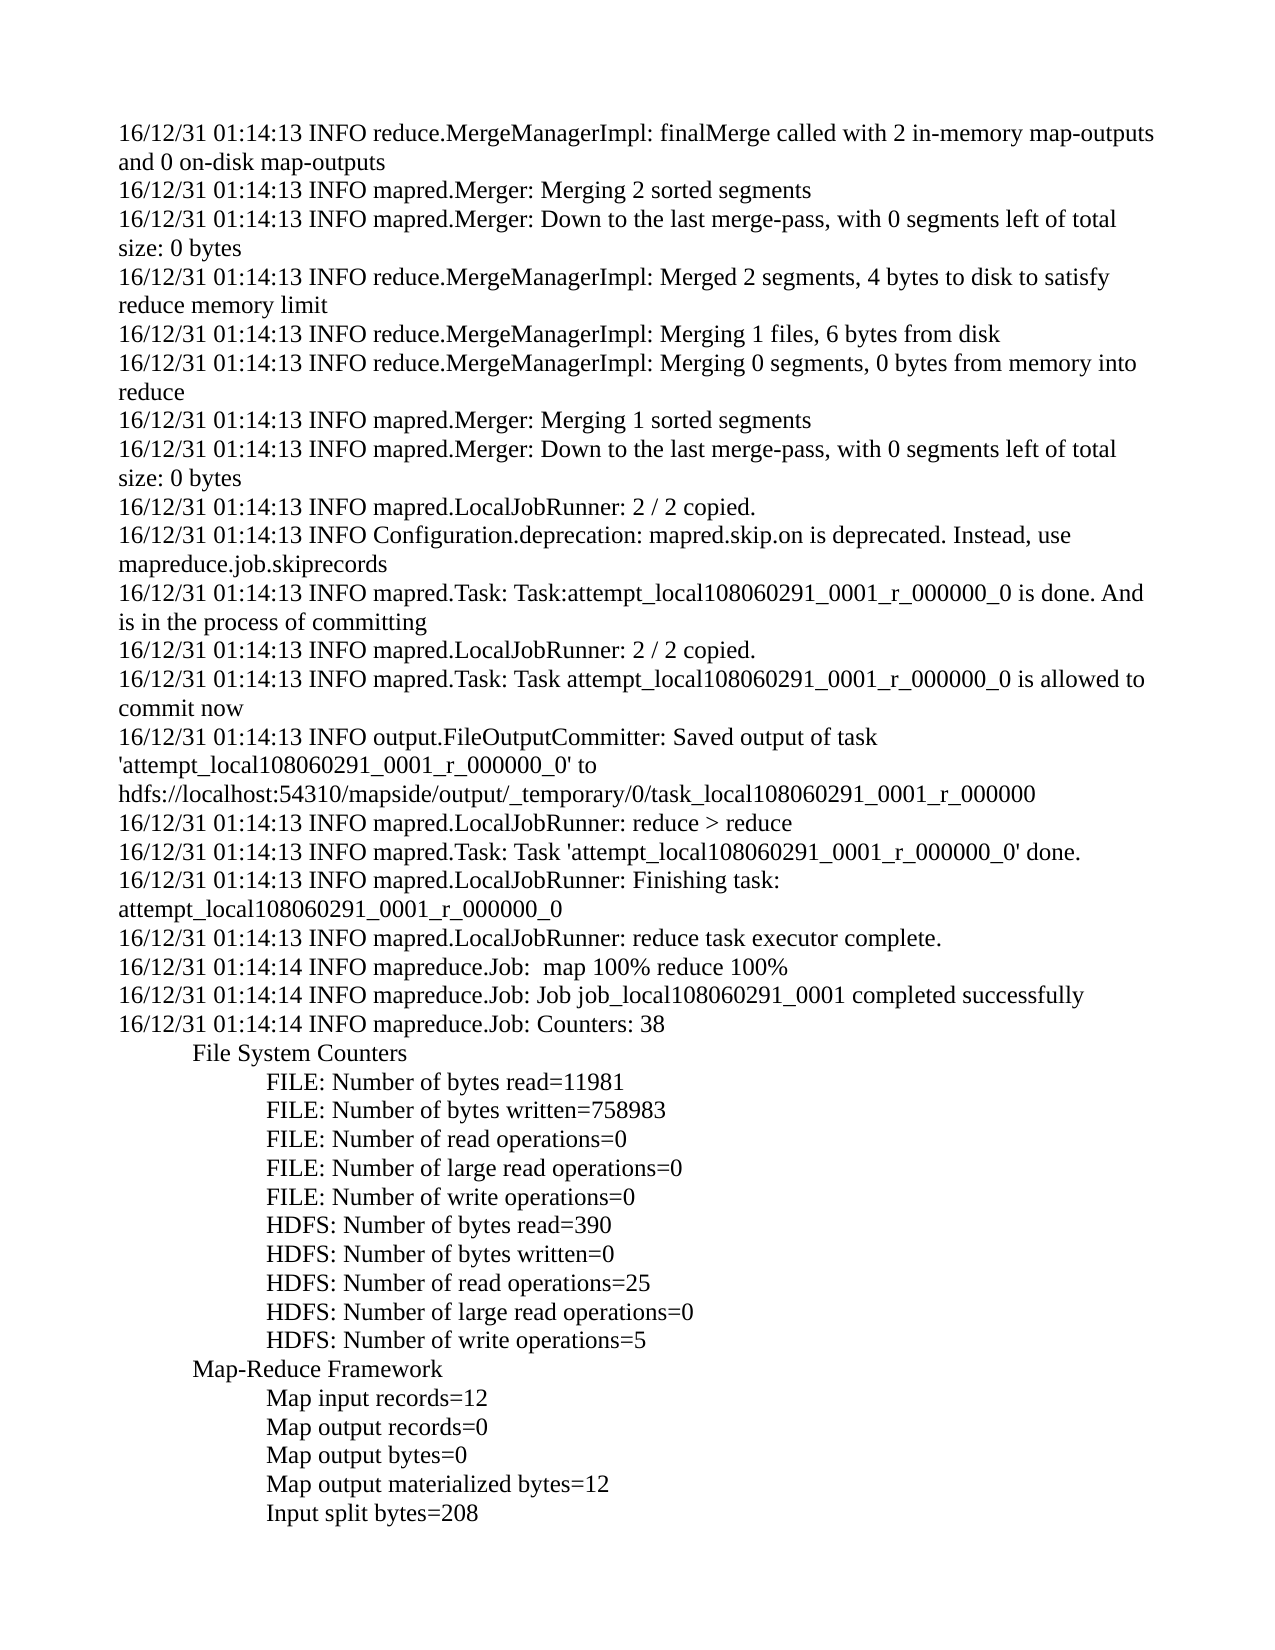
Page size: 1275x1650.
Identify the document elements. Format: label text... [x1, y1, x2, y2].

text 16/12/31 01:14:13 INFO reduce.MergeManagerImpl: Merging 1 files, 6 bytes from disk [118, 319, 1157, 348]
text HDFS: Number of large read operations=0 [118, 1297, 1157, 1326]
text Map-Reduce Framework [118, 1354, 1157, 1383]
text Map input records=12 [118, 1383, 1157, 1412]
text Map output bytes=0 [118, 1441, 1157, 1469]
text FILE: Number of read operations=0 [118, 1124, 1157, 1153]
text HDFS: Number of bytes written=0 [118, 1239, 1157, 1268]
text 16/12/31 01:14:13 INFO mapred.LocalJobRunner: 2 / 2 copied. [118, 492, 1157, 521]
text HDFS: Number of read operations=25 [118, 1268, 1157, 1297]
text Map output materialized bytes=12 [118, 1469, 1157, 1498]
text FILE: Number of bytes read=11981 [118, 1067, 1157, 1096]
text 16/12/31 01:14:13 INFO mapred.Merger: Merging 2 sorted segments [118, 176, 1157, 204]
text FILE: Number of write operations=0 [118, 1182, 1157, 1211]
text 16/12/31 01:14:13 INFO reduce.MergeManagerImpl: Merging 0 segments, 0 bytes from memory into reduce [118, 348, 1157, 406]
text 16/12/31 01:14:14 INFO mapreduce.Job: map 100% reduce 100% [118, 952, 1157, 981]
text 16/12/31 01:14:13 INFO mapred.Merger: Down to the last merge-pass, with 0 segments left of total size: 0 bytes [118, 204, 1157, 262]
text 16/12/31 01:14:13 INFO mapred.LocalJobRunner: reduce task executor complete. [118, 923, 1157, 952]
text 16/12/31 01:14:13 INFO mapred.LocalJobRunner: Finishing task: attempt_local108060291_0001_r_000000_0 [118, 866, 1157, 923]
text HDFS: Number of bytes read=390 [118, 1211, 1157, 1239]
text Input split bytes=208 [118, 1498, 1157, 1527]
text 16/12/31 01:14:13 INFO mapred.Task: Task attempt_local108060291_0001_r_000000_0 is allowed to commit now [118, 664, 1157, 722]
text 16/12/31 01:14:13 INFO mapred.LocalJobRunner: 2 / 2 copied. [118, 636, 1157, 664]
text HDFS: Number of write operations=5 [118, 1326, 1157, 1354]
text 16/12/31 01:14:13 INFO mapred.Task: Task 'attempt_local108060291_0001_r_000000_0' done. [118, 837, 1157, 866]
text FILE: Number of bytes written=758983 [118, 1096, 1157, 1124]
text 16/12/31 01:14:13 INFO reduce.MergeManagerImpl: finalMerge called with 2 in-memory map-outputs and 0 on-disk map-outputs [118, 118, 1157, 176]
text 16/12/31 01:14:13 INFO reduce.MergeManagerImpl: Merged 2 segments, 4 bytes to disk to satisfy reduce memory limit [118, 262, 1157, 319]
text 16/12/31 01:14:13 INFO Configuration.deprecation: mapred.skip.on is deprecated. Instead, use mapreduce.job.skiprecords [118, 521, 1157, 578]
text 16/12/31 01:14:14 INFO mapreduce.Job: Job job_local108060291_0001 completed successfully [118, 981, 1157, 1009]
text FILE: Number of large read operations=0 [118, 1153, 1157, 1182]
text 16/12/31 01:14:13 INFO mapred.Task: Task:attempt_local108060291_0001_r_000000_0 is done. And is in the process of committing [118, 578, 1157, 636]
text 16/12/31 01:14:13 INFO mapred.LocalJobRunner: reduce > reduce [118, 808, 1157, 837]
text Map output records=0 [118, 1412, 1157, 1441]
text 16/12/31 01:14:13 INFO mapred.Merger: Merging 1 sorted segments [118, 406, 1157, 434]
text 16/12/31 01:14:14 INFO mapreduce.Job: Counters: 38 [118, 1009, 1157, 1038]
text File System Counters [118, 1038, 1157, 1067]
text 16/12/31 01:14:13 INFO mapred.Merger: Down to the last merge-pass, with 0 segments left of total size: 0 bytes [118, 434, 1157, 492]
text 16/12/31 01:14:13 INFO output.FileOutputCommitter: Saved output of task 'attempt_local108060291_0001_r_000000_0' to hdfs://localhost:54310/mapside/output/_temporary/0/task_local108060291_0001_r_000000 [118, 722, 1157, 808]
